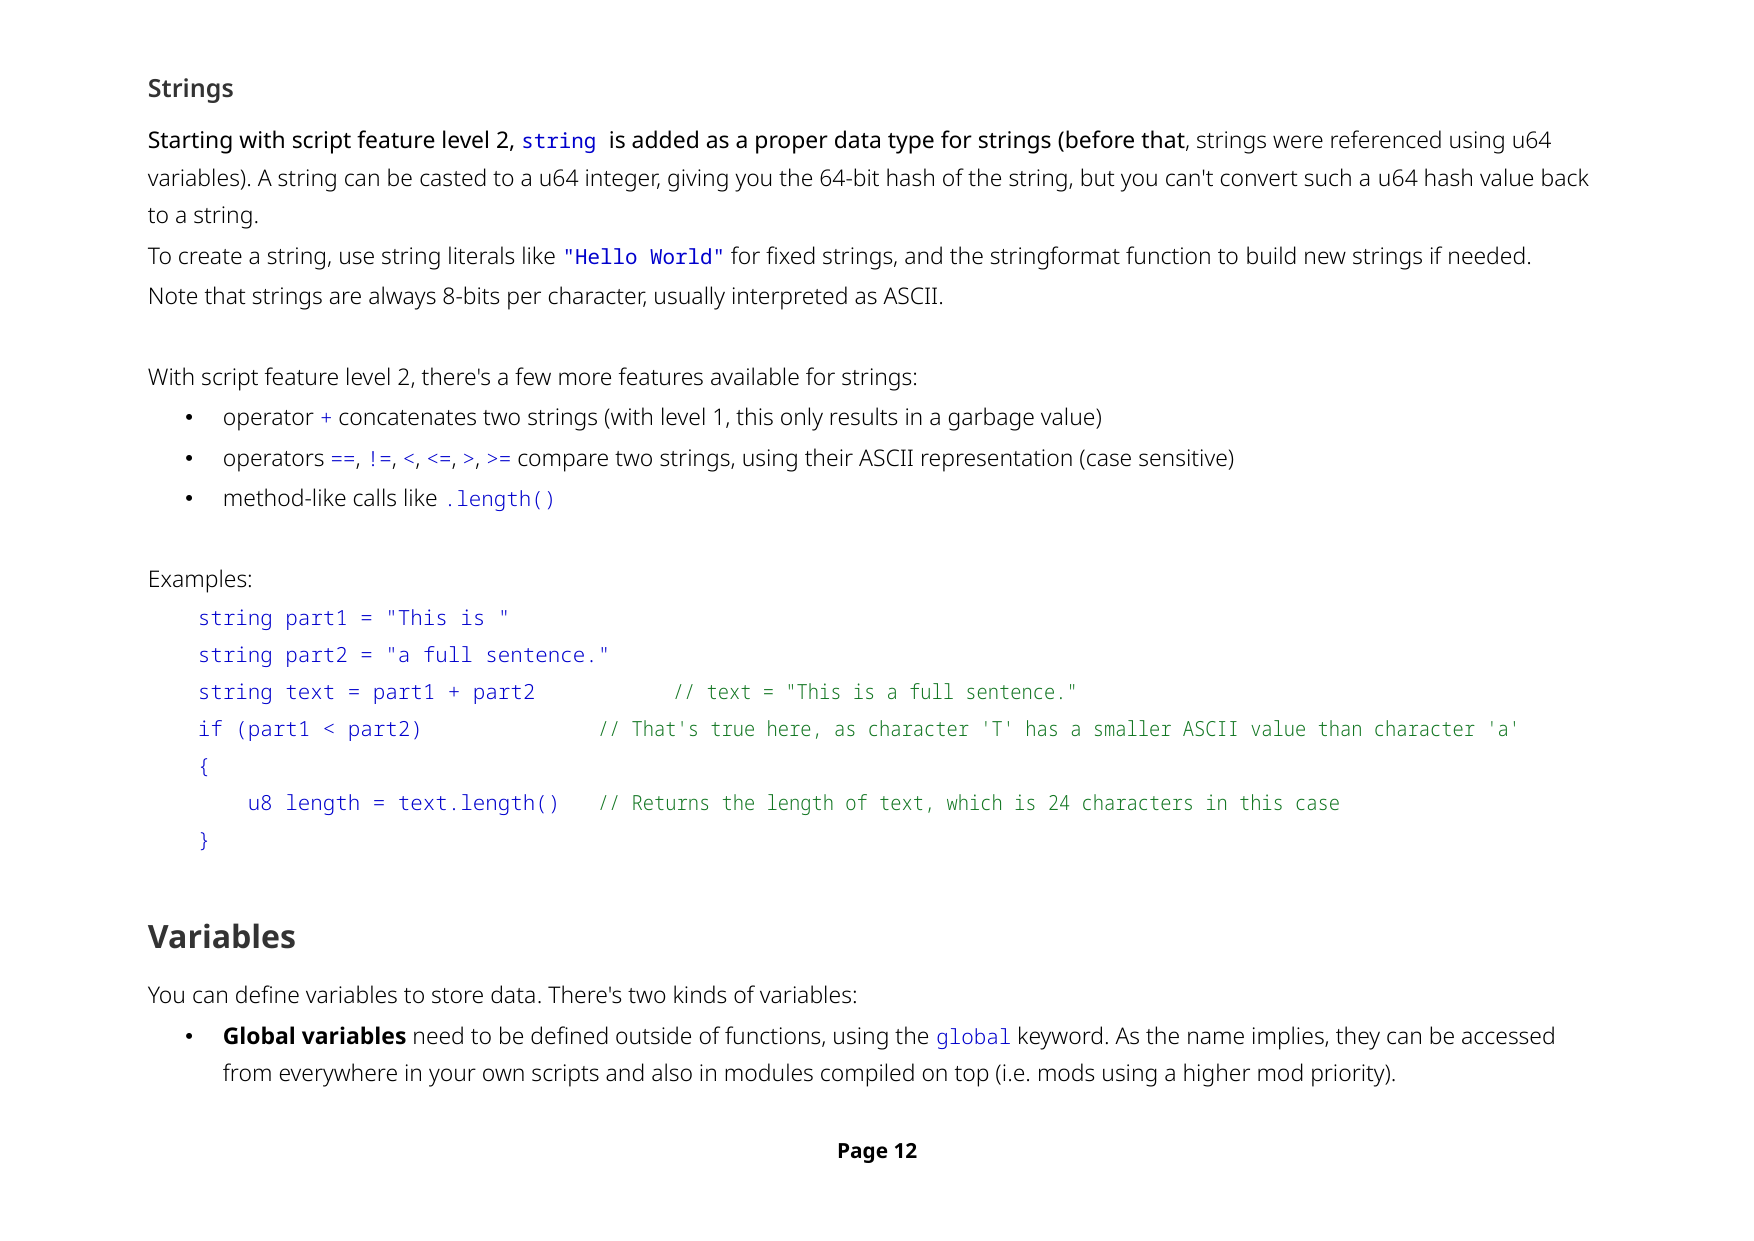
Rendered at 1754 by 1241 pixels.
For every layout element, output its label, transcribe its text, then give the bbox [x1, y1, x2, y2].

text string part1 = "This is " [148, 603, 1606, 632]
text { [148, 751, 1606, 780]
text Note that strings are always 8-bits per character, usually interpreted as ASCII. [148, 280, 1606, 311]
subtitle Variables [148, 914, 1606, 958]
text if (part1 < part2) // That's true here, as character 'T' has a smaller ASCII value than character 'a' [148, 714, 1606, 743]
text Examples: [148, 563, 1606, 594]
text Starting with script feature level 2, string is added as a proper data type for strings (before that, strings were referenced using u64 variables). A string can be casted to a u64 integer, giving you the 64-bit hash of the string, but you can't convert such a u64 hash value back to a string. [148, 124, 1606, 230]
text string text = part1 + part2 // text = "This is a full sentence." [148, 677, 1606, 706]
text u8 length = text.length() // Returns the length of text, which is 24 characters in this case [148, 788, 1606, 817]
list operators ==, !=, <, <=, >, >= compare two strings, using their ASCII representation (case sensitive) [185, 442, 1606, 473]
list Global variables need to be defined outside of functions, using the global keyword. As the name implies, they can be accessed from everywhere in your own scripts and also in modules compiled on top (i.e. mods using a higher mod priority). [185, 1020, 1606, 1088]
text To create a string, use string literals like "Hello World" for fixed strings, and the stringformat function to build new strings if needed. [148, 239, 1606, 271]
text string part2 = "a full sentence." [148, 640, 1606, 669]
list operator + concatenates two strings (with level 1, this only results in a garbage value) [185, 401, 1606, 432]
text } [148, 825, 1606, 854]
subtitle Strings [148, 71, 1606, 105]
text You can define variables to store data. There's two kinds of variables: [148, 979, 1606, 1011]
text With script feature level 2, there's a few more features available for strings: [148, 361, 1606, 392]
list method-like calls like .length() [185, 482, 1606, 513]
